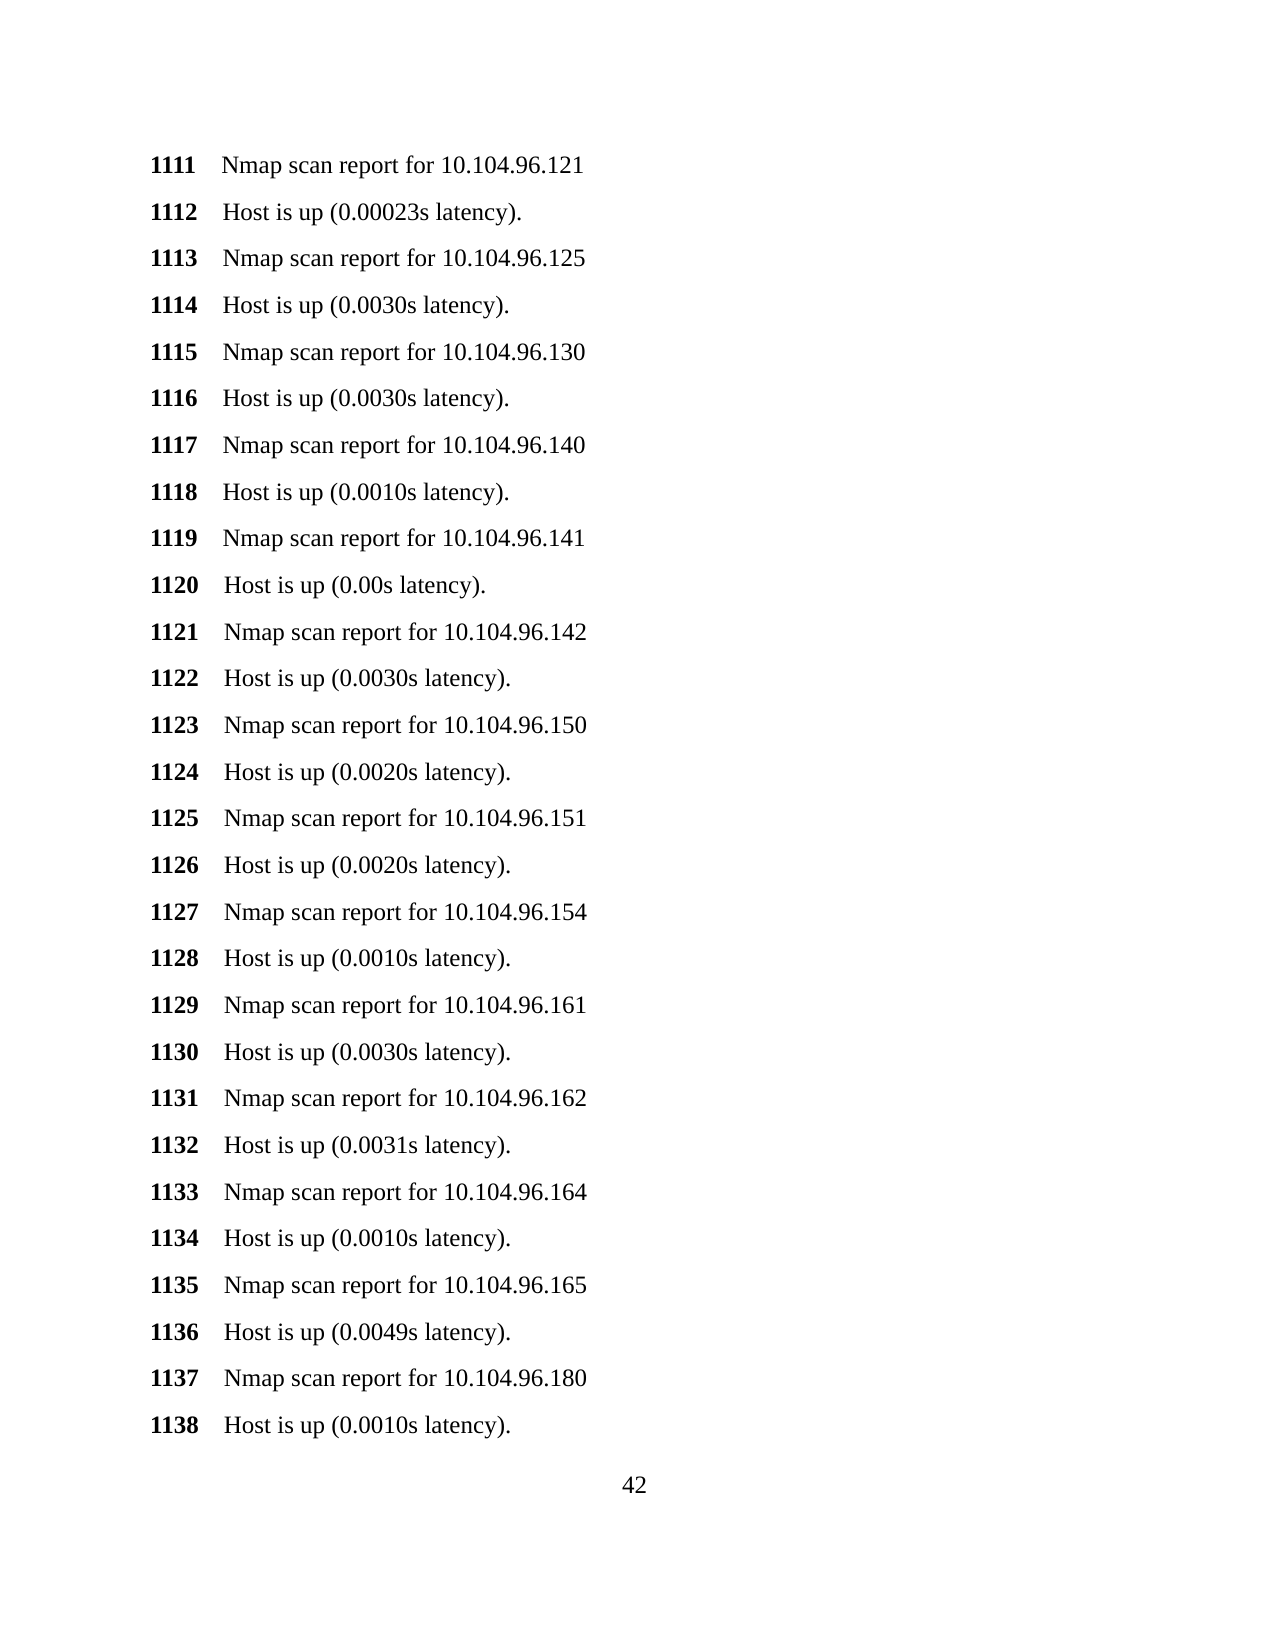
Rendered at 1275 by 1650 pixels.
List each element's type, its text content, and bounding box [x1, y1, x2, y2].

text 1135 Nmap scan report for 10.104.96.165 [150, 1270, 1125, 1299]
text 1128 Host is up (0.0010s latency). [150, 943, 1125, 972]
text 1117 Nmap scan report for 10.104.96.140 [150, 430, 1125, 459]
text 1113 Nmap scan report for 10.104.96.125 [150, 243, 1125, 272]
text 1123 Nmap scan report for 10.104.96.150 [150, 710, 1125, 739]
text 1114 Host is up (0.0030s latency). [150, 290, 1125, 319]
text 1131 Nmap scan report for 10.104.96.162 [150, 1083, 1125, 1112]
text 1134 Host is up (0.0010s latency). [150, 1223, 1125, 1252]
text 1116 Host is up (0.0030s latency). [150, 383, 1125, 412]
text 1130 Host is up (0.0030s latency). [150, 1037, 1125, 1065]
text 1121 Nmap scan report for 10.104.96.142 [150, 617, 1125, 645]
text 1122 Host is up (0.0030s latency). [150, 663, 1125, 692]
text 1137 Nmap scan report for 10.104.96.180 [150, 1363, 1125, 1392]
text 1126 Host is up (0.0020s latency). [150, 850, 1125, 879]
text 1138 Host is up (0.0010s latency). [150, 1410, 1125, 1439]
text 1133 Nmap scan report for 10.104.96.164 [150, 1177, 1125, 1205]
text 1127 Nmap scan report for 10.104.96.154 [150, 897, 1125, 925]
text 1112 Host is up (0.00023s latency). [150, 197, 1125, 225]
text 1111 Nmap scan report for 10.104.96.121 [150, 150, 1125, 179]
text 1129 Nmap scan report for 10.104.96.161 [150, 990, 1125, 1019]
text 1120 Host is up (0.00s latency). [150, 570, 1125, 599]
text 1124 Host is up (0.0020s latency). [150, 757, 1125, 785]
text 1118 Host is up (0.0010s latency). [150, 477, 1125, 505]
text 1119 Nmap scan report for 10.104.96.141 [150, 523, 1125, 552]
text 1115 Nmap scan report for 10.104.96.130 [150, 337, 1125, 365]
text 1132 Host is up (0.0031s latency). [150, 1130, 1125, 1159]
text 1125 Nmap scan report for 10.104.96.151 [150, 803, 1125, 832]
text 1136 Host is up (0.0049s latency). [150, 1317, 1125, 1345]
